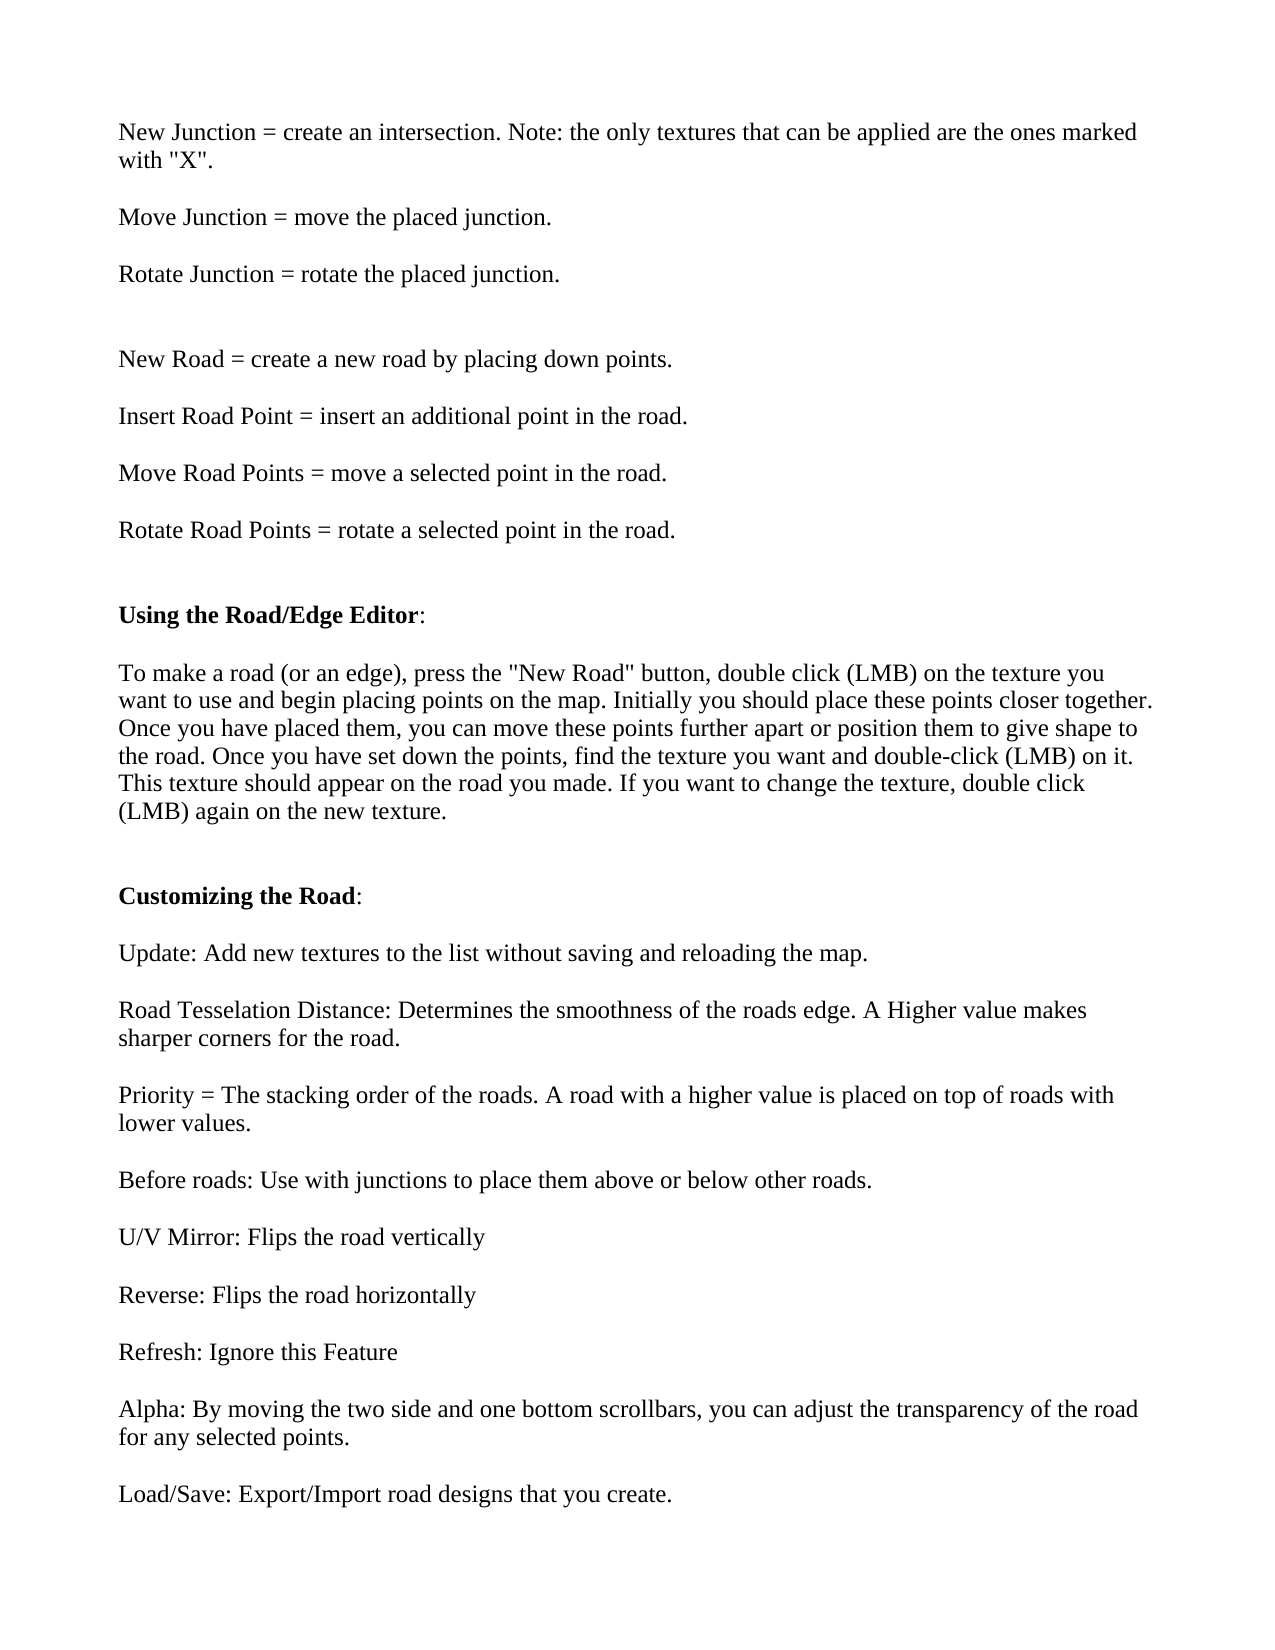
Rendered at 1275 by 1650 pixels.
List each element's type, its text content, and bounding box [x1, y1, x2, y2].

text Load/Save: Export/Import road designs that you create. [118, 1480, 1157, 1508]
text Refresh: Ignore this Feature [118, 1338, 1157, 1366]
text Using the Road/Edge Editor: [118, 574, 1157, 629]
text Move Road Points = move a selected point in the road. [118, 459, 1157, 487]
text New Junction = create an intersection. Note: the only textures that can be applied are the ones marked with "X". [118, 118, 1157, 173]
text New Road = create a new road by placing down points. [118, 317, 1157, 373]
text Move Junction = move the placed junction. [118, 203, 1157, 231]
text Reverse: Flips the road horizontally [118, 1281, 1157, 1308]
text U/V Mirror: Flips the road vertically [118, 1223, 1157, 1251]
text To make a road (or an edge), press the "New Road" button, double click (LMB) on the texture you want to use and begin placing points on the map. Initially you should place these points closer together. Once you have placed them, you can move these points further apart or position them to give shape to the road. Once you have set down the points, find the texture you want and double-click (LMB) on it. This texture should appear on the road you made. If you want to change the texture, double click (LMB) again on the new texture. [118, 659, 1157, 825]
text Rotate Road Points = rotate a selected point in the road. [118, 517, 1157, 544]
text Insert Road Point = insert an additional point in the road. [118, 402, 1157, 430]
text Priority = The stacking order of the roads. A road with a higher value is placed on top of roads with lower values. [118, 1081, 1157, 1137]
text Customizing the Road: [118, 854, 1157, 910]
text Road Tesselation Distance: Determines the smoothness of the roads edge. A Higher value makes sharper corners for the road. [118, 997, 1157, 1052]
text Before roads: Use with junctions to place them above or below other roads. [118, 1166, 1157, 1194]
text Alpha: By moving the two side and one bottom scrollbars, you can adjust the transparency of the road for any selected points. [118, 1395, 1157, 1451]
text Rotate Junction = rotate the placed junction. [118, 260, 1157, 288]
text Update: Add new textures to the list without saving and reloading the map. [118, 939, 1157, 967]
